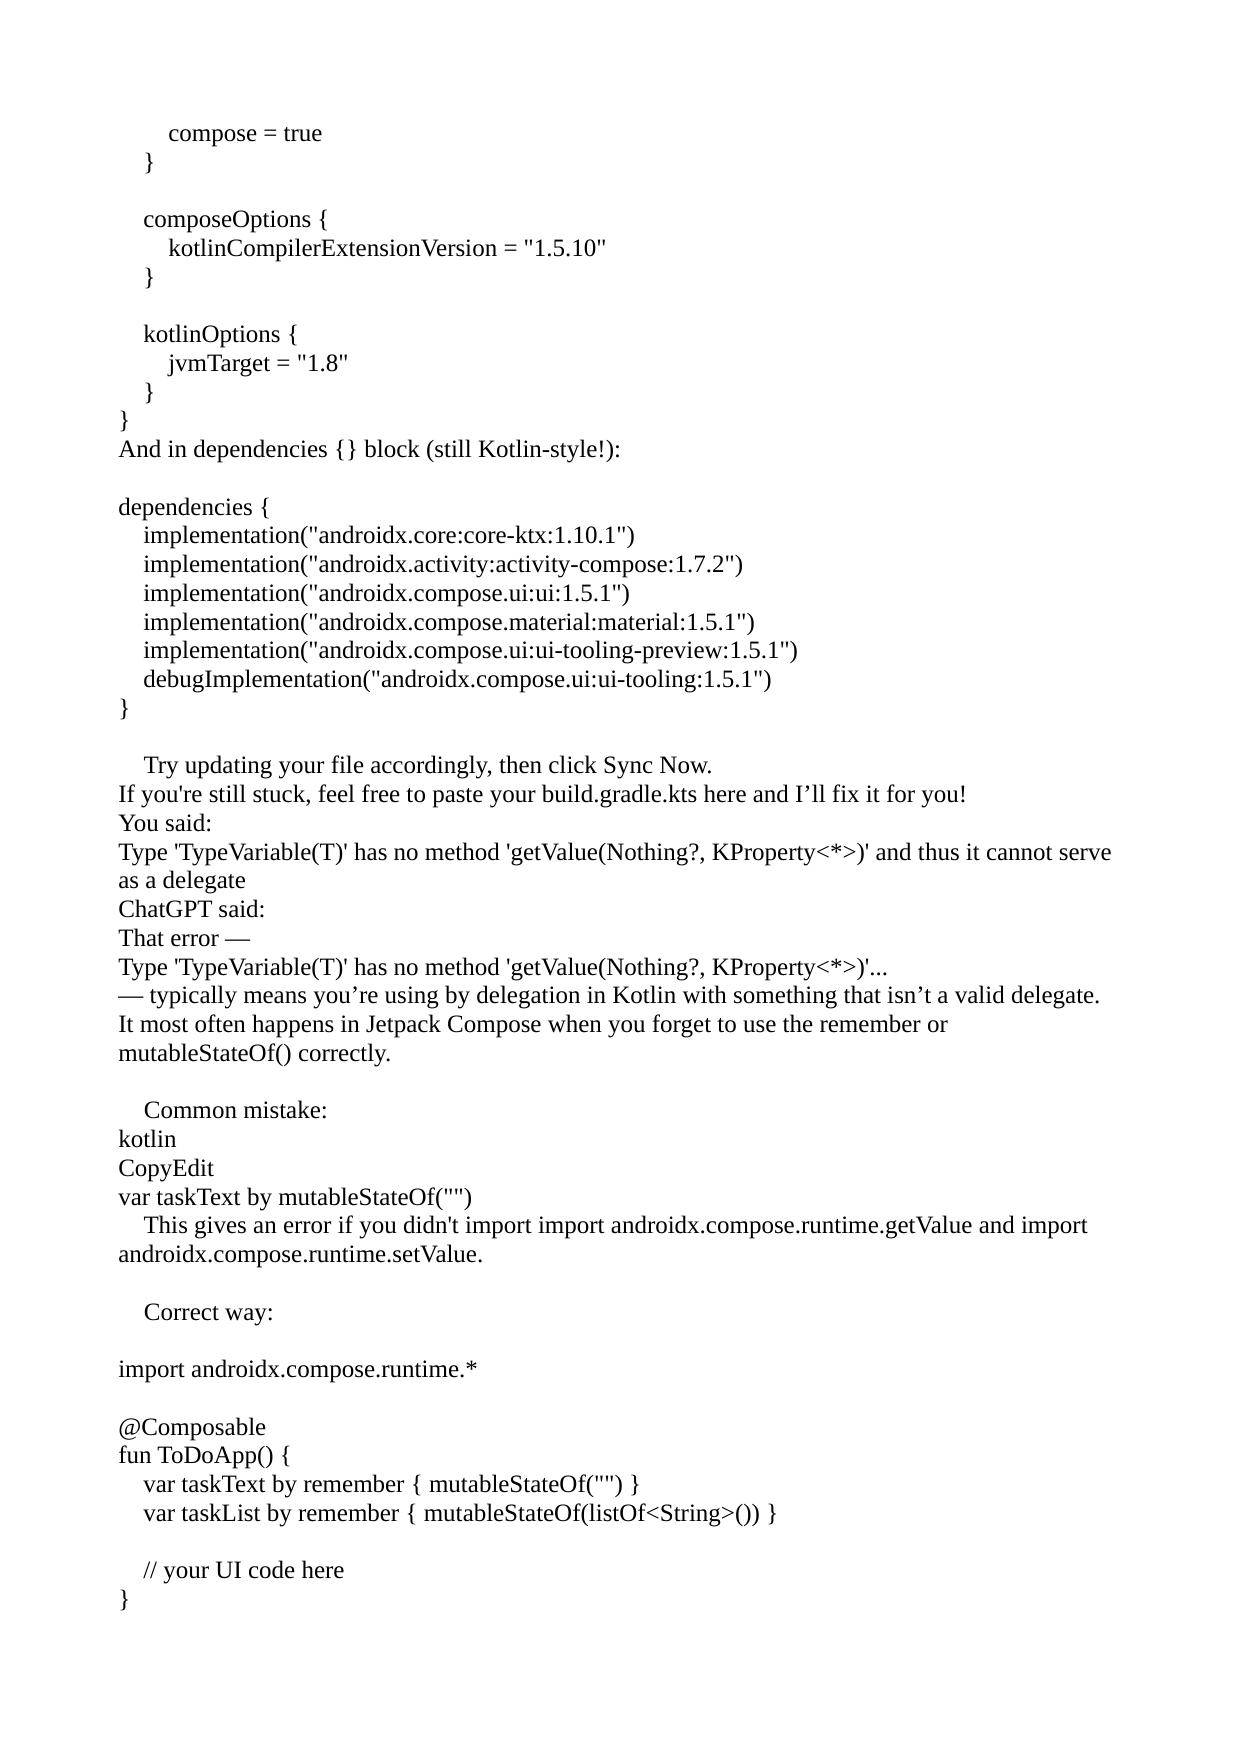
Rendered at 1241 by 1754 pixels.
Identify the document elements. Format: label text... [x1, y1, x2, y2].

text And in dependencies {} block (still Kotlin-style!): [118, 434, 1122, 463]
text dependencies { [118, 492, 1122, 521]
text CopyEdit [118, 1153, 1122, 1182]
text You said: [118, 808, 1122, 837]
text kotlinOptions { [118, 319, 1122, 348]
text implementation("androidx.compose.ui:ui:1.5.1") [118, 578, 1122, 607]
text ✅ Try updating your file accordingly, then click Sync Now. [118, 751, 1122, 779]
text ✅ Correct way: [118, 1297, 1122, 1326]
text // your UI code here [118, 1556, 1122, 1584]
text 🔴 This gives an error if you didn't import import androidx.compose.runtime.getValue and import androidx.compose.runtime.setValue. [118, 1211, 1122, 1268]
text } [118, 377, 1122, 406]
text } [118, 406, 1122, 434]
text kotlin [118, 1124, 1122, 1153]
text } [118, 147, 1122, 176]
text ChatGPT said: [118, 894, 1122, 923]
text implementation("androidx.activity:activity-compose:1.7.2") [118, 549, 1122, 578]
text That error — [118, 923, 1122, 952]
text @Composable [118, 1412, 1122, 1441]
text — typically means you’re using by delegation in Kotlin with something that isn’t a valid delegate. [118, 981, 1122, 1009]
text } [118, 693, 1122, 722]
text import androidx.compose.runtime.* [118, 1354, 1122, 1383]
text Type 'TypeVariable(T)' has no method 'getValue(Nothing?, KProperty<*>)'... [118, 952, 1122, 981]
text var taskText by mutableStateOf("") [118, 1182, 1122, 1211]
text If you're still stuck, feel free to paste your build.gradle.kts here and I’ll fix it for you! [118, 779, 1122, 808]
text compose = true [118, 118, 1122, 147]
text } [118, 1584, 1122, 1613]
text ✅ Common mistake: [118, 1096, 1122, 1124]
text kotlinCompilerExtensionVersion = "1.5.10" [118, 233, 1122, 262]
text jvmTarget = "1.8" [118, 348, 1122, 377]
text var taskList by remember { mutableStateOf(listOf<String>()) } [118, 1498, 1122, 1527]
text implementation("androidx.compose.material:material:1.5.1") [118, 607, 1122, 636]
text implementation("androidx.compose.ui:ui-tooling-preview:1.5.1") [118, 636, 1122, 664]
text Type 'TypeVariable(T)' has no method 'getValue(Nothing?, KProperty<*>)' and thus it cannot serve as a delegate [118, 837, 1122, 894]
text var taskText by remember { mutableStateOf("") } [118, 1469, 1122, 1498]
text fun ToDoApp() { [118, 1441, 1122, 1469]
text implementation("androidx.core:core-ktx:1.10.1") [118, 521, 1122, 549]
text debugImplementation("androidx.compose.ui:ui-tooling:1.5.1") [118, 664, 1122, 693]
text composeOptions { [118, 204, 1122, 233]
text It most often happens in Jetpack Compose when you forget to use the remember or mutableStateOf() correctly. [118, 1009, 1122, 1067]
text } [118, 262, 1122, 291]
